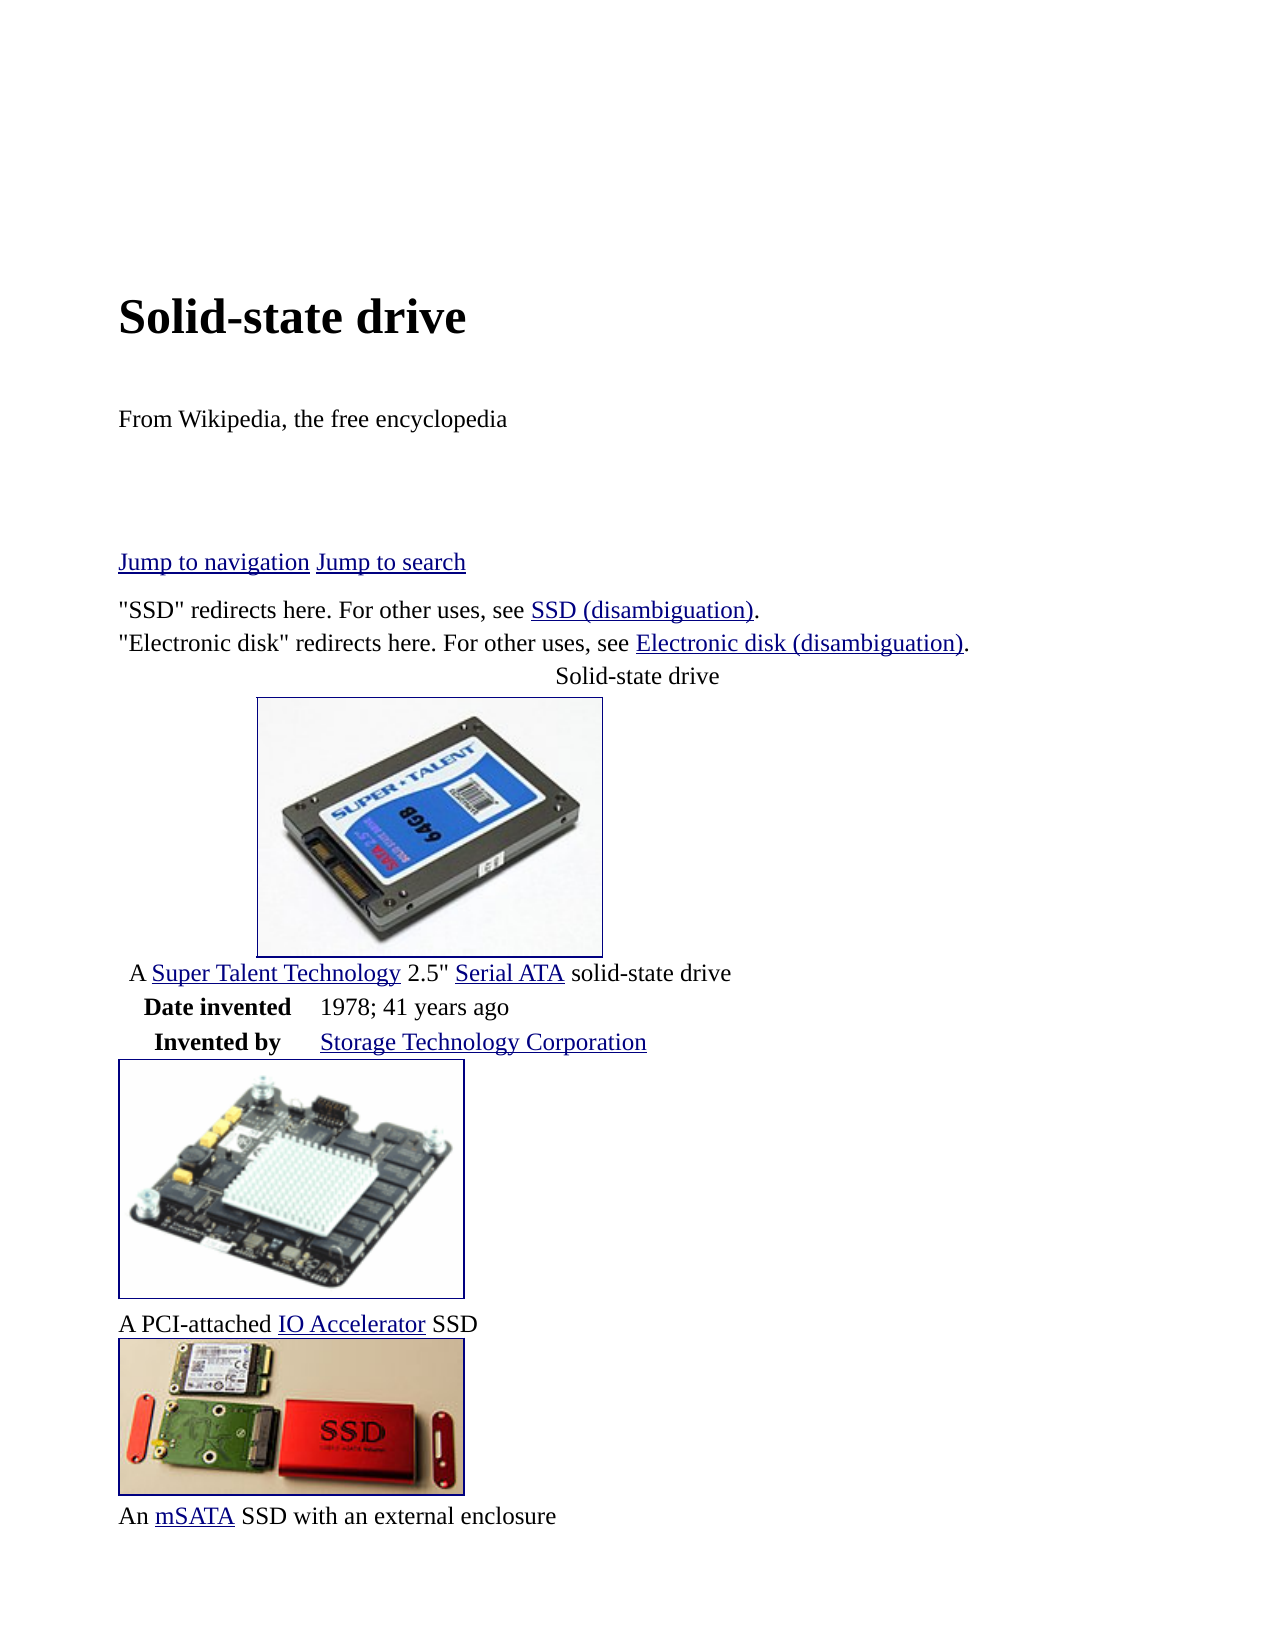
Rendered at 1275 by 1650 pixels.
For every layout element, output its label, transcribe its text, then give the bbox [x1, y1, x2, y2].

text "SSD" redirects here. For other uses, see SSD (disambiguation). [118, 595, 1157, 624]
text Solid-state drive [118, 661, 1157, 690]
table_cell Date invented [118, 990, 317, 1024]
text An mSATA SSD with an external enclosure [118, 1501, 1157, 1530]
table_cell Invented by [118, 1024, 317, 1059]
picture [258, 698, 602, 956]
subtitle Solid-state drive [118, 287, 1157, 344]
text Jump to navigation Jump to search [118, 547, 1157, 576]
table_cell 1978; 41 years ago [317, 990, 742, 1024]
picture [120, 1339, 463, 1494]
text A PCI-attached IO Accelerator SSD [118, 1309, 1157, 1338]
picture [120, 1060, 463, 1298]
table_header A Super Talent Technology 2.5" Serial ATA solid-state drive [118, 694, 742, 989]
text From Wikipedia, the free encyclopedia [118, 404, 1157, 433]
table_cell Storage Technology Corporation [317, 1024, 742, 1059]
text "Electronic disk" redirects here. For other uses, see Electronic disk (disambiguation). [118, 628, 1157, 657]
